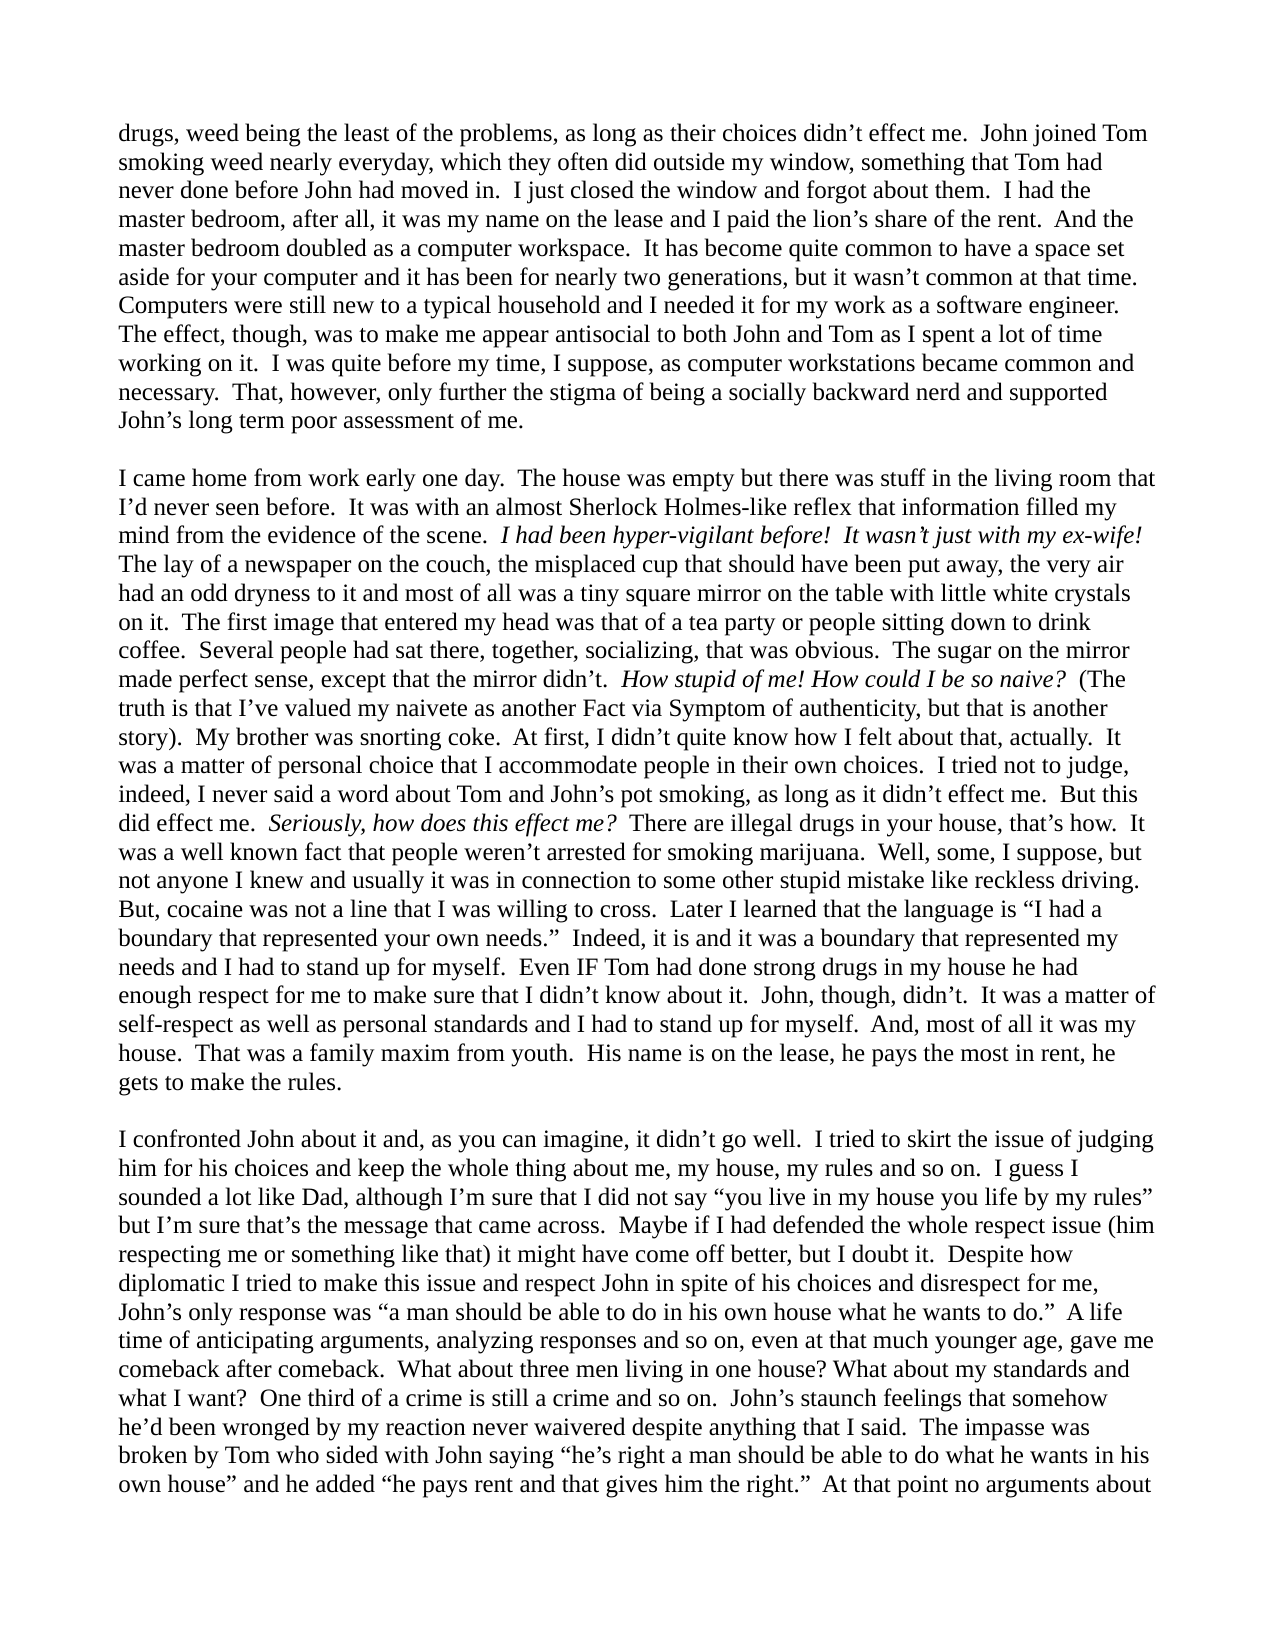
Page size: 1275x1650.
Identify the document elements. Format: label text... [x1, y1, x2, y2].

text drugs, weed being the least of the problems, as long as their choices didn’t effect me. John joined Tom smoking weed nearly everyday, which they often did outside my window, something that Tom had never done before John had moved in. I just closed the window and forgot about them. I had the master bedroom, after all, it was my name on the lease and I paid the lion’s share of the rent. And the master bedroom doubled as a computer workspace. It has become quite common to have a space set aside for your computer and it has been for nearly two generations, but it wasn’t common at that time. Computers were still new to a typical household and I needed it for my work as a software engineer. The effect, though, was to make me appear antisocial to both John and Tom as I spent a lot of time working on it. I was quite before my time, I suppose, as computer workstations became common and necessary. That, however, only further the stigma of being a socially backward nerd and supported John’s long term poor assessment of me. [118, 118, 1157, 434]
text I came home from work early one day. The house was empty but there was stuff in the living room that I’d never seen before. It was with an almost Sherlock Holmes-like reflex that information filled my mind from the evidence of the scene. I had been hyper-vigilant before! It wasn’t just with my ex-wife! The lay of a newspaper on the couch, the misplaced cup that should have been put away, the very air had an odd dryness to it and most of all was a tiny square mirror on the table with little white crystals on it. The first image that entered my head was that of a tea party or people sitting down to drink coffee. Several people had sat there, together, socializing, that was obvious. The sugar on the mirror made perfect sense, except that the mirror didn’t. How stupid of me! How could I be so naive? (The truth is that I’ve valued my naivete as another Fact via Symptom of authenticity, but that is another story). My brother was snorting coke. At first, I didn’t quite know how I felt about that, actually. It was a matter of personal choice that I accommodate people in their own choices. I tried not to judge, indeed, I never said a word about Tom and John’s pot smoking, as long as it didn’t effect me. But this did effect me. Seriously, how does this effect me? There are illegal drugs in your house, that’s how. It was a well known fact that people weren’t arrested for smoking marijuana. Well, some, I suppose, but not anyone I knew and usually it was in connection to some other stupid mistake like reckless driving. But, cocaine was not a line that I was willing to cross. Later I learned that the language is “I had a boundary that represented your own needs.” Indeed, it is and it was a boundary that represented my needs and I had to stand up for myself. Even IF Tom had done strong drugs in my house he had enough respect for me to make sure that I didn’t know about it. John, though, didn’t. It was a matter of self-respect as well as personal standards and I had to stand up for myself. And, most of all it was my house. That was a family maxim from youth. His name is on the lease, he pays the most in rent, he gets to make the rules. [118, 463, 1157, 1096]
text I confronted John about it and, as you can imagine, it didn’t go well. I tried to skirt the issue of judging him for his choices and keep the whole thing about me, my house, my rules and so on. I guess I sounded a lot like Dad, although I’m sure that I did not say “you live in my house you life by my rules” but I’m sure that’s the message that came across. Maybe if I had defended the whole respect issue (him respecting me or something like that) it might have come off better, but I doubt it. Despite how diplomatic I tried to make this issue and respect John in spite of his choices and disrespect for me, John’s only response was “a man should be able to do in his own house what he wants to do.” A life time of anticipating arguments, analyzing responses and so on, even at that much younger age, gave me comeback after comeback. What about three men living in one house? What about my standards and what I want? One third of a crime is still a crime and so on. John’s staunch feelings that somehow he’d been wronged by my reaction never waivered despite anything that I said. The impasse was broken by Tom who sided with John saying “he’s right a man should be able to do what he wants in his own house” and he added “he pays rent and that gives him the right.” At that point no arguments about [118, 1124, 1157, 1498]
